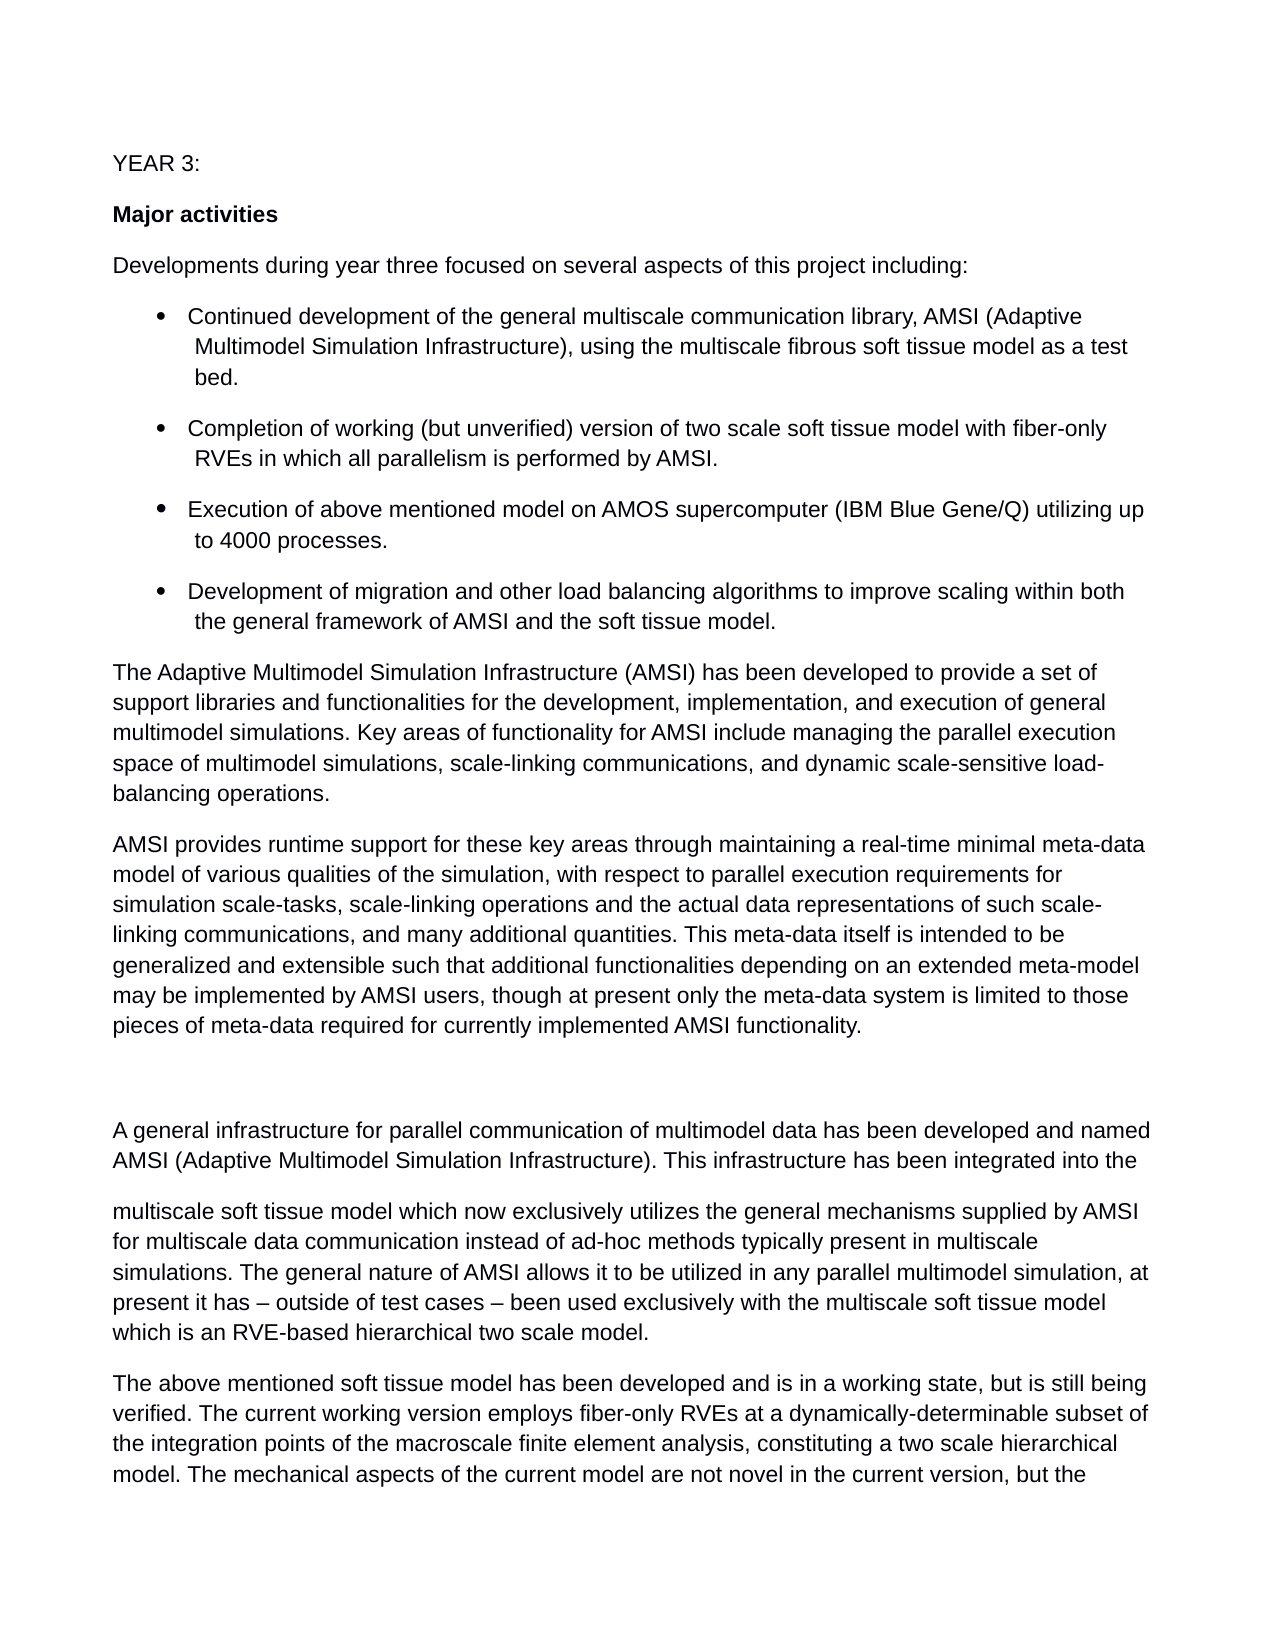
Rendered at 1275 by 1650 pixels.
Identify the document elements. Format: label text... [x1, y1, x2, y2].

text The Adaptive Multimodel Simulation Infrastructure (AMSI) has been developed to provide a set of support libraries and functionalities for the development, implementation, and execution of general multimodel simulations. Key areas of functionality for AMSI include managing the parallel execution space of multimodel simulations, scale-linking communications, and dynamic scale-sensitive load-balancing operations. [112, 659, 1163, 806]
text Major activities [112, 201, 1163, 227]
text A general infrastructure for parallel communication of multimodel data has been developed and named AMSI (Adaptive Multimodel Simulation Infrastructure). This infrastructure has been integrated into the [112, 1117, 1163, 1173]
list Completion of working (but unverified) version of two scale soft tissue model with fiber-only RVEs in which all parallelism is performed by AMSI. [157, 414, 1163, 471]
text The above mentioned soft tissue model has been developed and is in a working state, but is still being verified. The current working version employs fiber-only RVEs at a dynamically-determinable subset of the integration points of the macroscale finite element analysis, constituting a two scale hierarchical model. The mechanical aspects of the current model are not novel in the current version, but the [112, 1370, 1163, 1487]
text Developments during year three focused on several aspects of this project including: [112, 252, 1163, 278]
list Development of migration and other load balancing algorithms to improve scaling within both the general framework of AMSI and the soft tissue model. [157, 578, 1163, 634]
list Execution of above mentioned model on AMOS supercomputer (IBM Blue Gene/Q) utilizing up to 4000 processes. [157, 496, 1163, 553]
text multiscale soft tissue model which now exclusively utilizes the general mechanisms supplied by AMSI for multiscale data communication instead of ad-hoc methods typically present in multiscale simulations. The general nature of AMSI allows it to be utilized in any parallel multimodel simulation, at present it has – outside of test cases – been used exclusively with the multiscale soft tissue model which is an RVE-based hierarchical two scale model. [112, 1198, 1163, 1345]
list Continued development of the general multiscale communication library, AMSI (Adaptive Multimodel Simulation Infrastructure), using the multiscale fibrous soft tissue model as a test bed. [157, 303, 1163, 390]
text AMSI provides runtime support for these key areas through maintaining a real-time minimal meta-data model of various qualities of the simulation, with respect to parallel execution requirements for simulation scale-tasks, scale-linking operations and the actual data representations of such scale-linking communications, and many additional quantities. This meta-data itself is intended to be generalized and extensible such that additional functionalities depending on an extended meta-model may be implemented by AMSI users, though at present only the meta-data system is limited to those pieces of meta-data required for currently implemented AMSI functionality. [112, 831, 1163, 1038]
text YEAR 3: [112, 150, 1163, 176]
